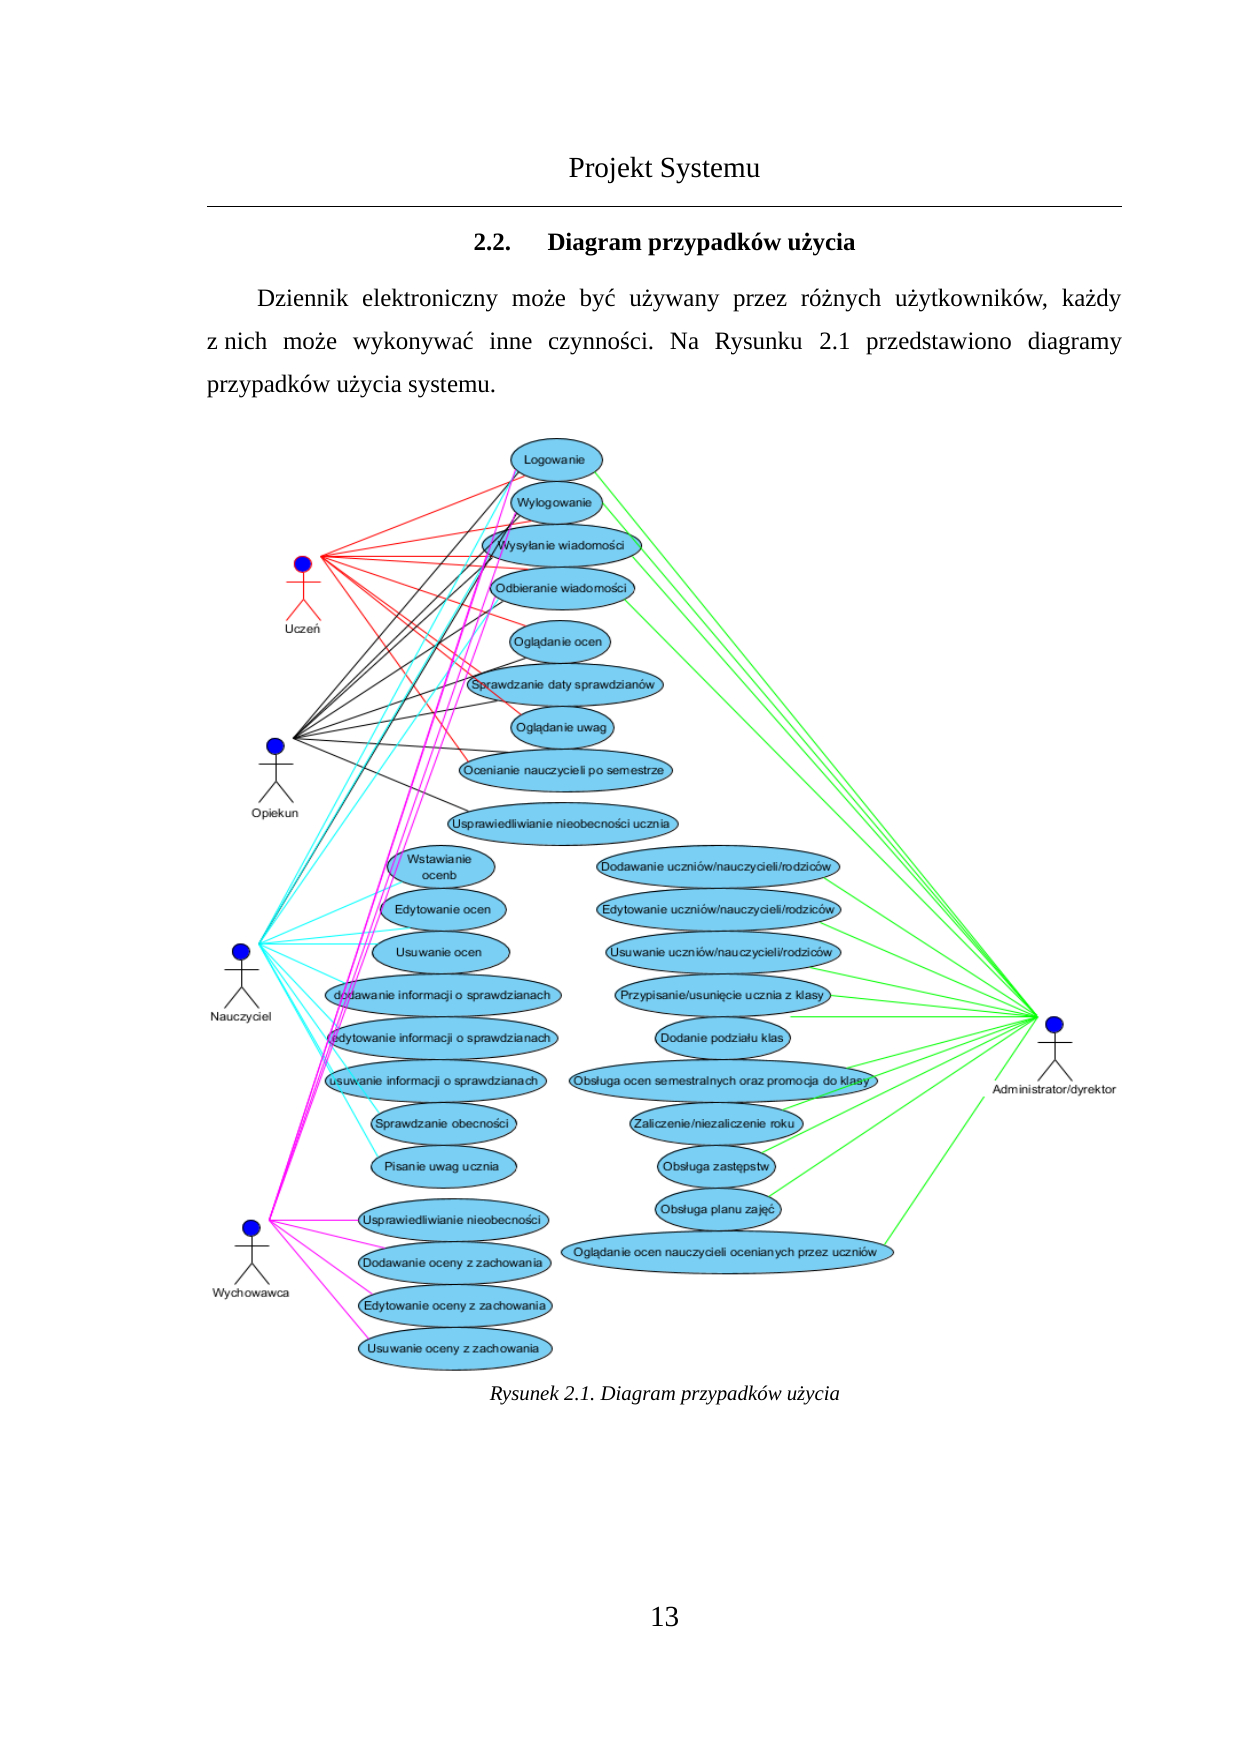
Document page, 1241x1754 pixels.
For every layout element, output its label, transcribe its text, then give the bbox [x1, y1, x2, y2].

picture [209, 438, 1121, 1374]
subtitle Diagram przypadków użycia [207, 227, 1122, 256]
text Dziennik elektroniczny może być używany przez różnych użytkowników, każdy z nich może wykonywać inne czynności. Na Rysunku 2.1 przedstawiono diagramy przypadków użycia systemu. [207, 283, 1122, 398]
text Rysunek 2.1. Diagram przypadków użycia [207, 437, 1123, 1404]
